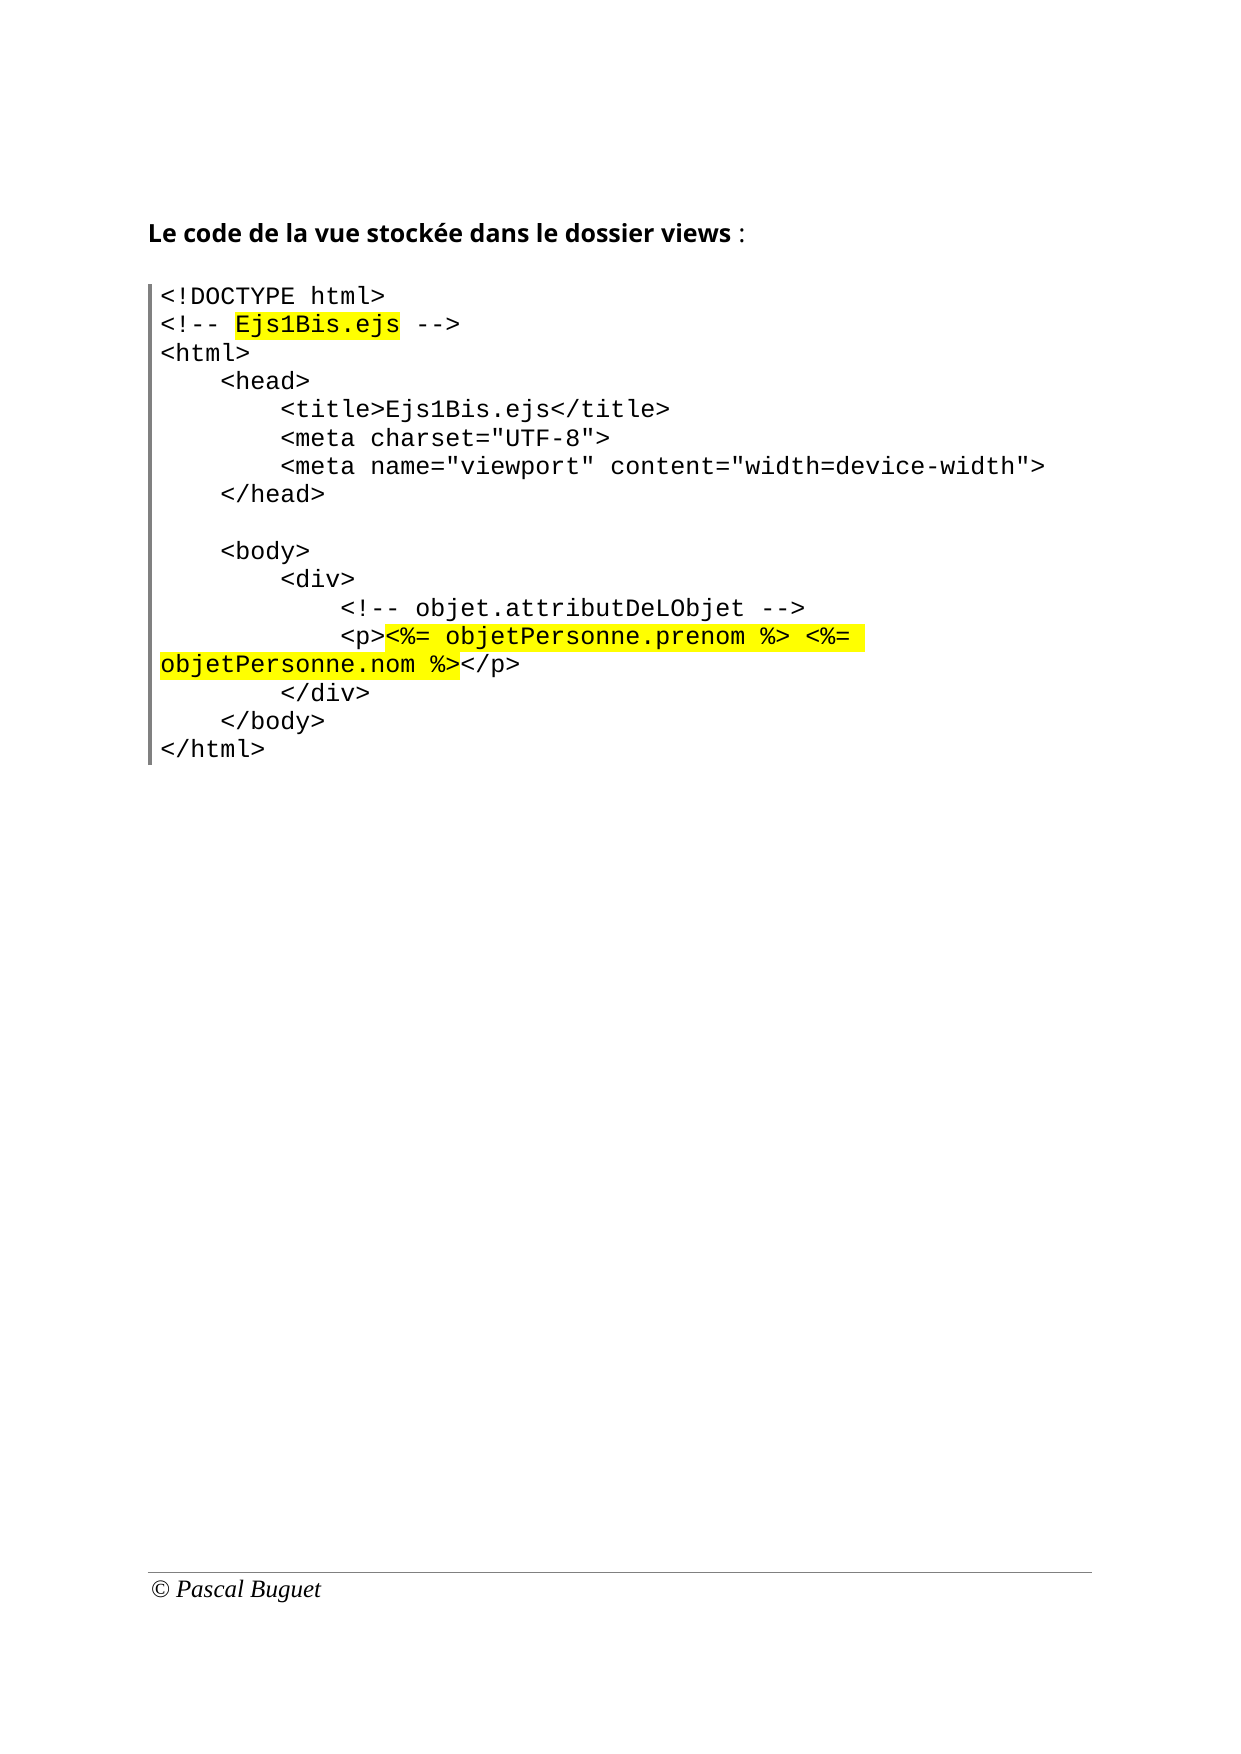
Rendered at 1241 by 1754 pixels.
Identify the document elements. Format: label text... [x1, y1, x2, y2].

text <title>Ejs1Bis.ejs</title> [152, 397, 1092, 425]
text <!DOCTYPE html> [148, 283, 1092, 312]
text </body> [152, 708, 1092, 737]
text <meta name="viewport" content="width=device-width"> [152, 453, 1092, 482]
text <!-- Ejs1Bis.ejs --> [152, 312, 1092, 340]
text </head> [152, 482, 1092, 510]
text <html> [152, 340, 1092, 368]
text <!-- objet.attributDeLObjet --> [152, 595, 1092, 623]
text <div> [152, 567, 1092, 595]
text <body> [152, 538, 1092, 567]
text </html> [152, 737, 1092, 765]
text <head> [152, 368, 1092, 397]
text <meta charset="UTF-8"> [152, 425, 1092, 453]
text Le code de la vue stockée dans le dossier views : [148, 215, 1092, 249]
text </div> [152, 680, 1092, 708]
text <p><%= objetPersonne.prenom %> <%= objetPersonne.nom %></p> [152, 623, 1092, 680]
